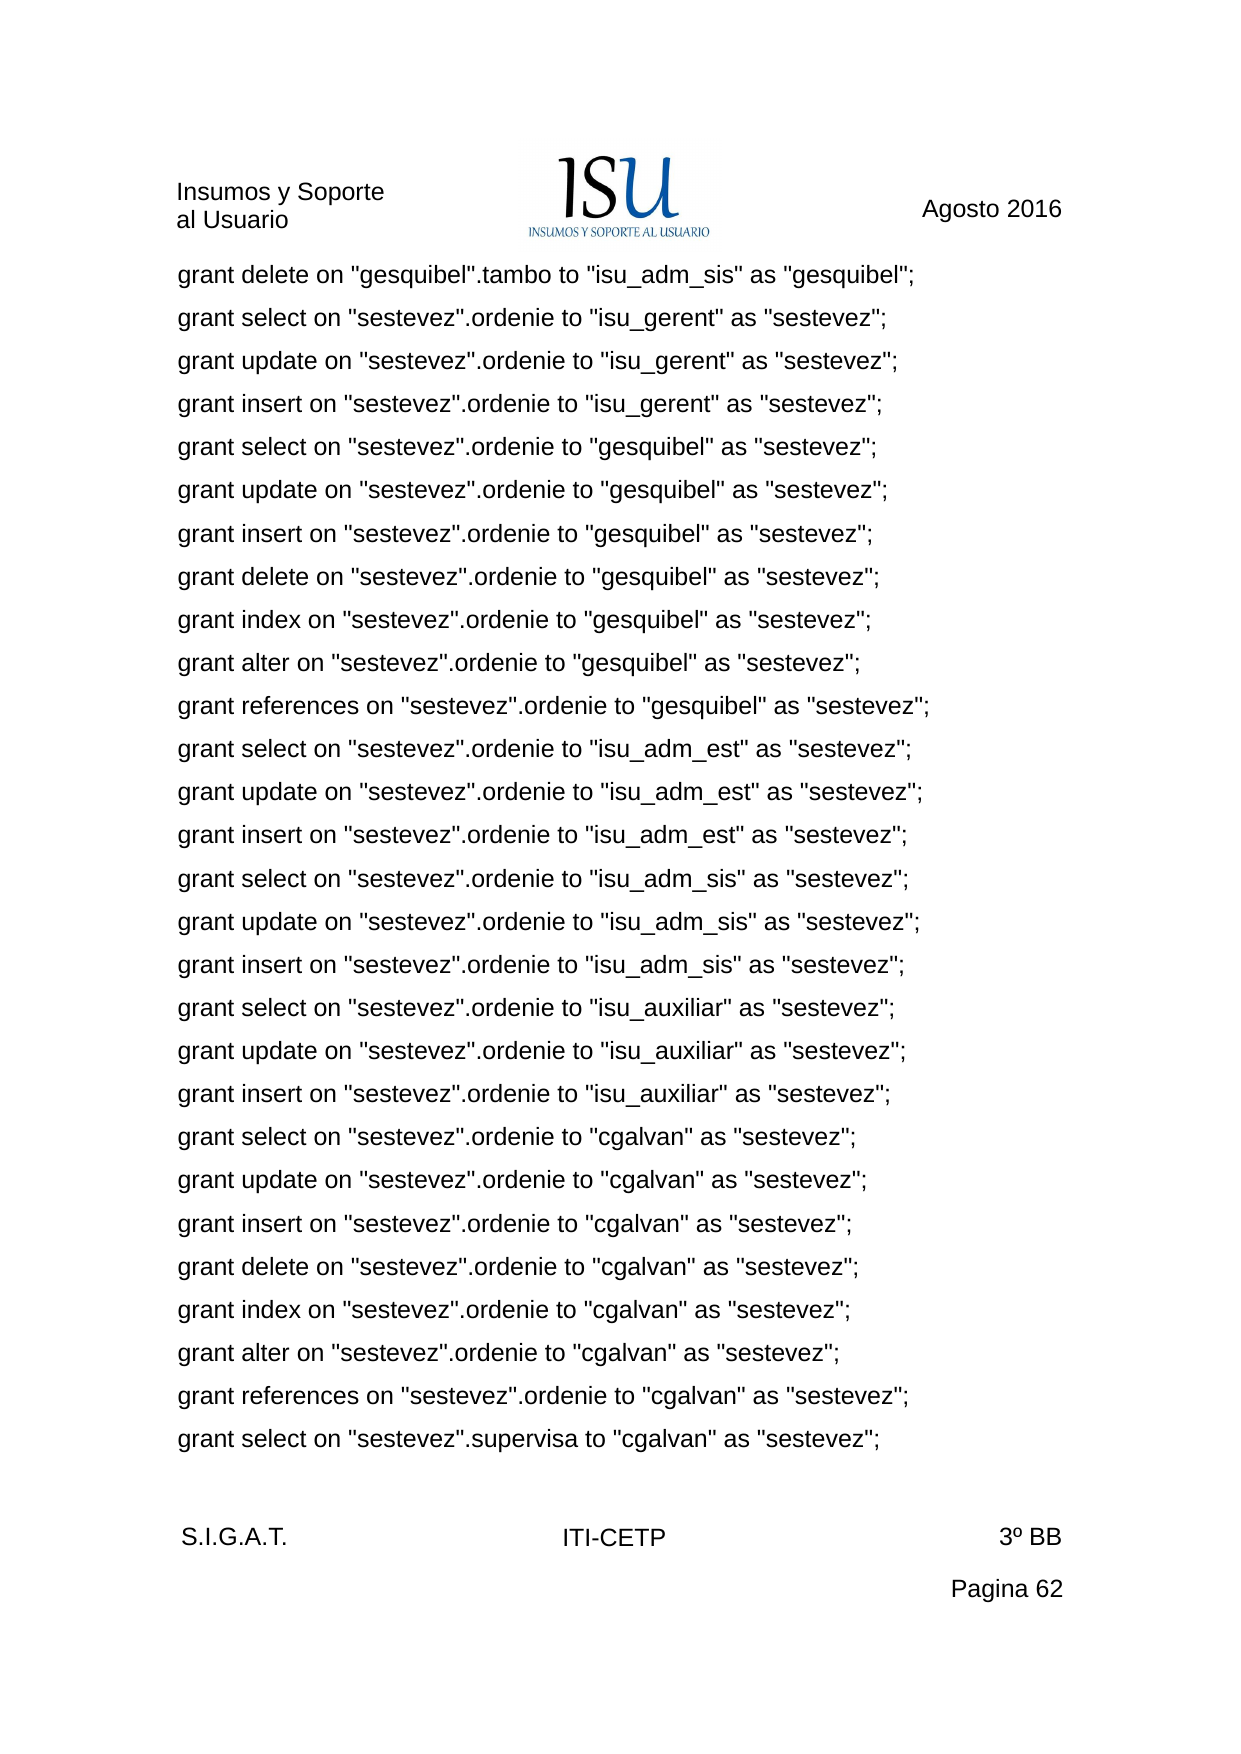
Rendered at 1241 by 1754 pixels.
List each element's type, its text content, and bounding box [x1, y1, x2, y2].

text grant delete on "gesquibel".tambo to "isu_adm_sis" as "gesquibel"; grant select on "sestevez".ordenie to "isu_gerent" as "sestevez"; grant update on "sestevez".ordenie to "isu_gerent" as "sestevez"; grant insert on "sestevez".ordenie to "isu_gerent" as "sestevez"; grant select on "sestevez".ordenie to "gesquibel" as "sestevez"; grant update on "sestevez".ordenie to "gesquibel" as "sestevez"; grant insert on "sestevez".ordenie to "gesquibel" as "sestevez"; grant delete on "sestevez".ordenie to "gesquibel" as "sestevez"; grant index on "sestevez".ordenie to "gesquibel" as "sestevez"; grant alter on "sestevez".ordenie to "gesquibel" as "sestevez"; grant references on "sestevez".ordenie to "gesquibel" as "sestevez"; grant select on "sestevez".ordenie to "isu_adm_est" as "sestevez"; grant update on "sestevez".ordenie to "isu_adm_est" as "sestevez"; grant insert on "sestevez".ordenie to "isu_adm_est" as "sestevez"; grant select on "sestevez".ordenie to "isu_adm_sis" as "sestevez"; grant update on "sestevez".ordenie to "isu_adm_sis" as "sestevez"; grant insert on "sestevez".ordenie to "isu_adm_sis" as "sestevez"; grant select on "sestevez".ordenie to "isu_auxiliar" as "sestevez"; grant update on "sestevez".ordenie to "isu_auxiliar" as "sestevez"; grant insert on "sestevez".ordenie to "isu_auxiliar" as "sestevez"; grant select on "sestevez".ordenie to "cgalvan" as "sestevez"; grant update on "sestevez".ordenie to "cgalvan" as "sestevez"; grant insert on "sestevez".ordenie to "cgalvan" as "sestevez"; grant delete on "sestevez".ordenie to "cgalvan" as "sestevez"; grant index on "sestevez".ordenie to "cgalvan" as "sestevez"; grant alter on "sestevez".ordenie to "cgalvan" as "sestevez"; grant references on "sestevez".ordenie to "cgalvan" as "sestevez"; grant select on "sestevez".supervisa to "cgalvan" as "sestevez"; [177, 260, 1063, 1453]
picture [517, 138, 723, 252]
